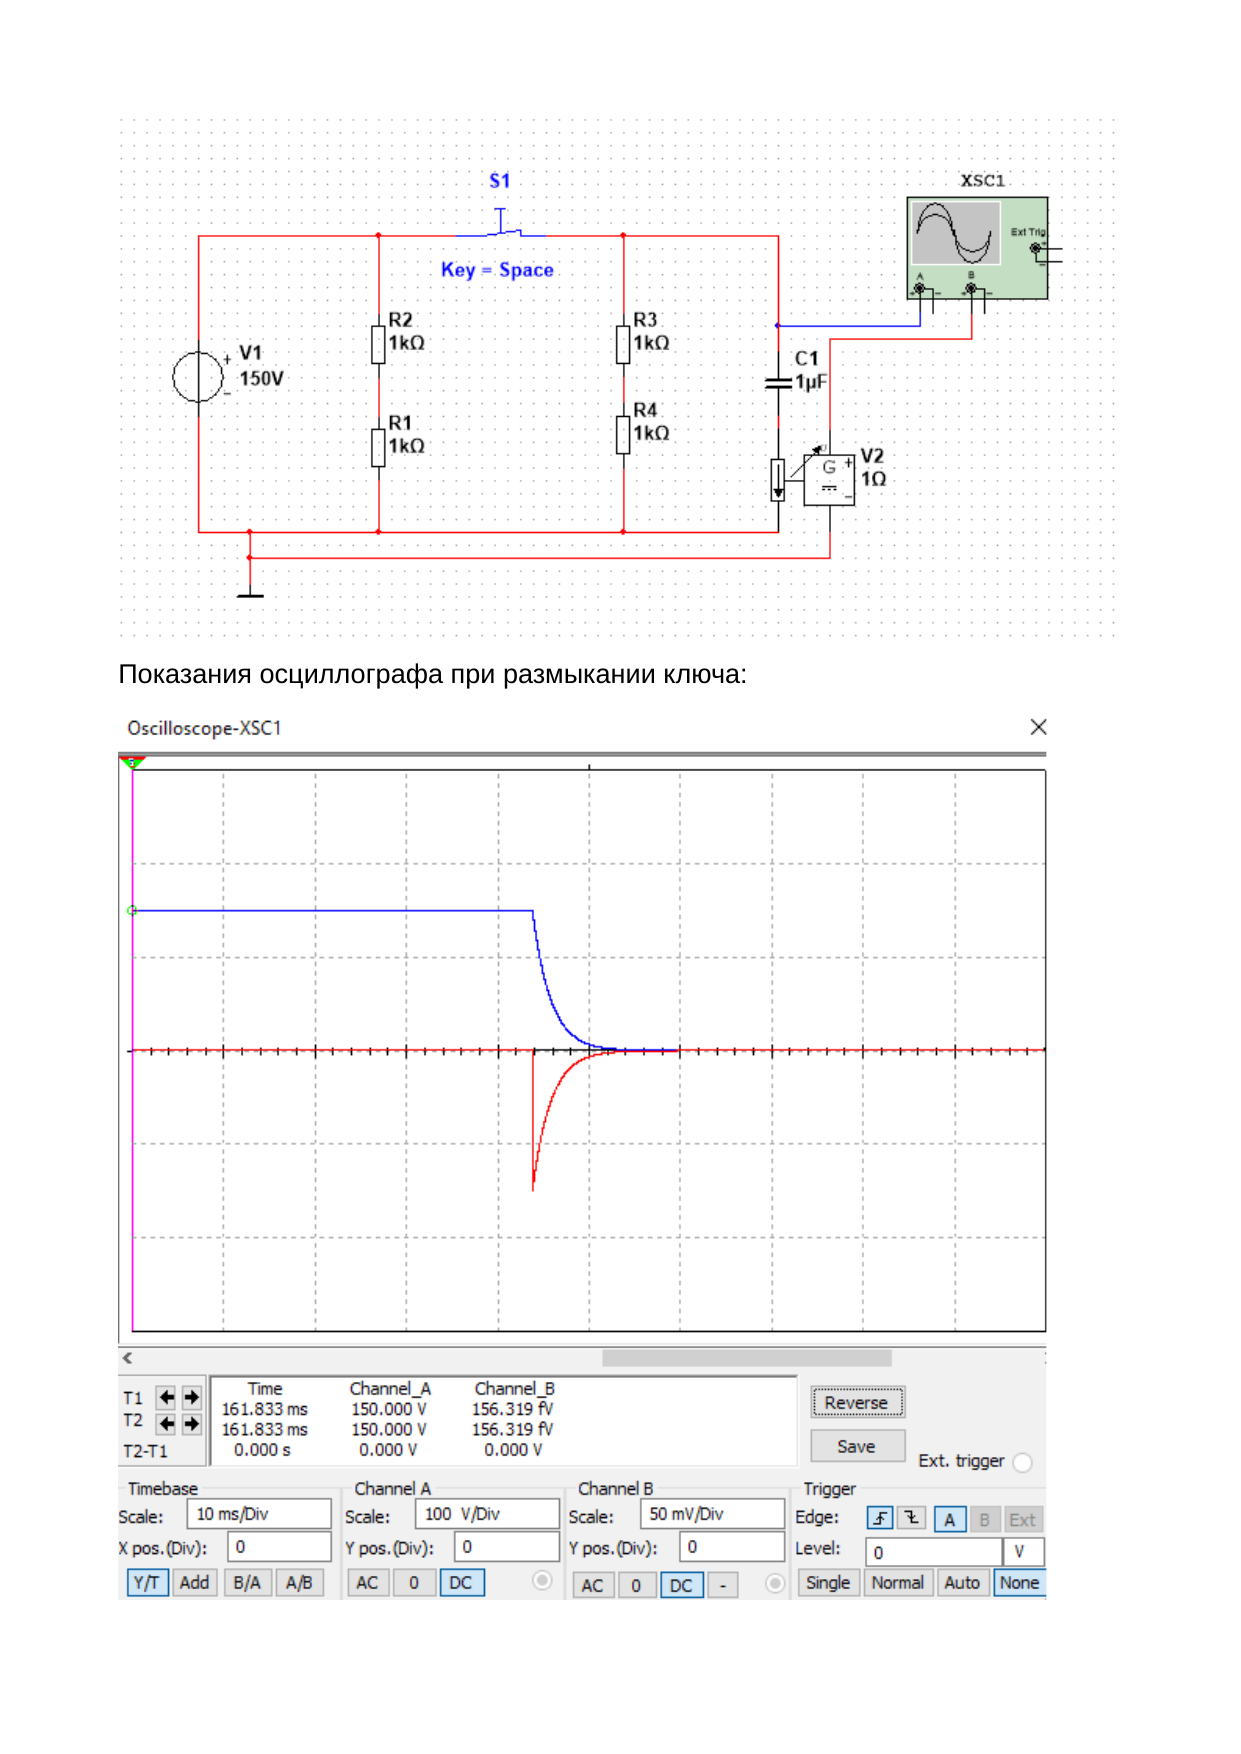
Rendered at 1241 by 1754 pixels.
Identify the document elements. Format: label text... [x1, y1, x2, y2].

picture [118, 118, 1123, 638]
picture [118, 710, 1047, 1600]
text Показания осциллографа при размыкании ключа: [118, 658, 1122, 689]
